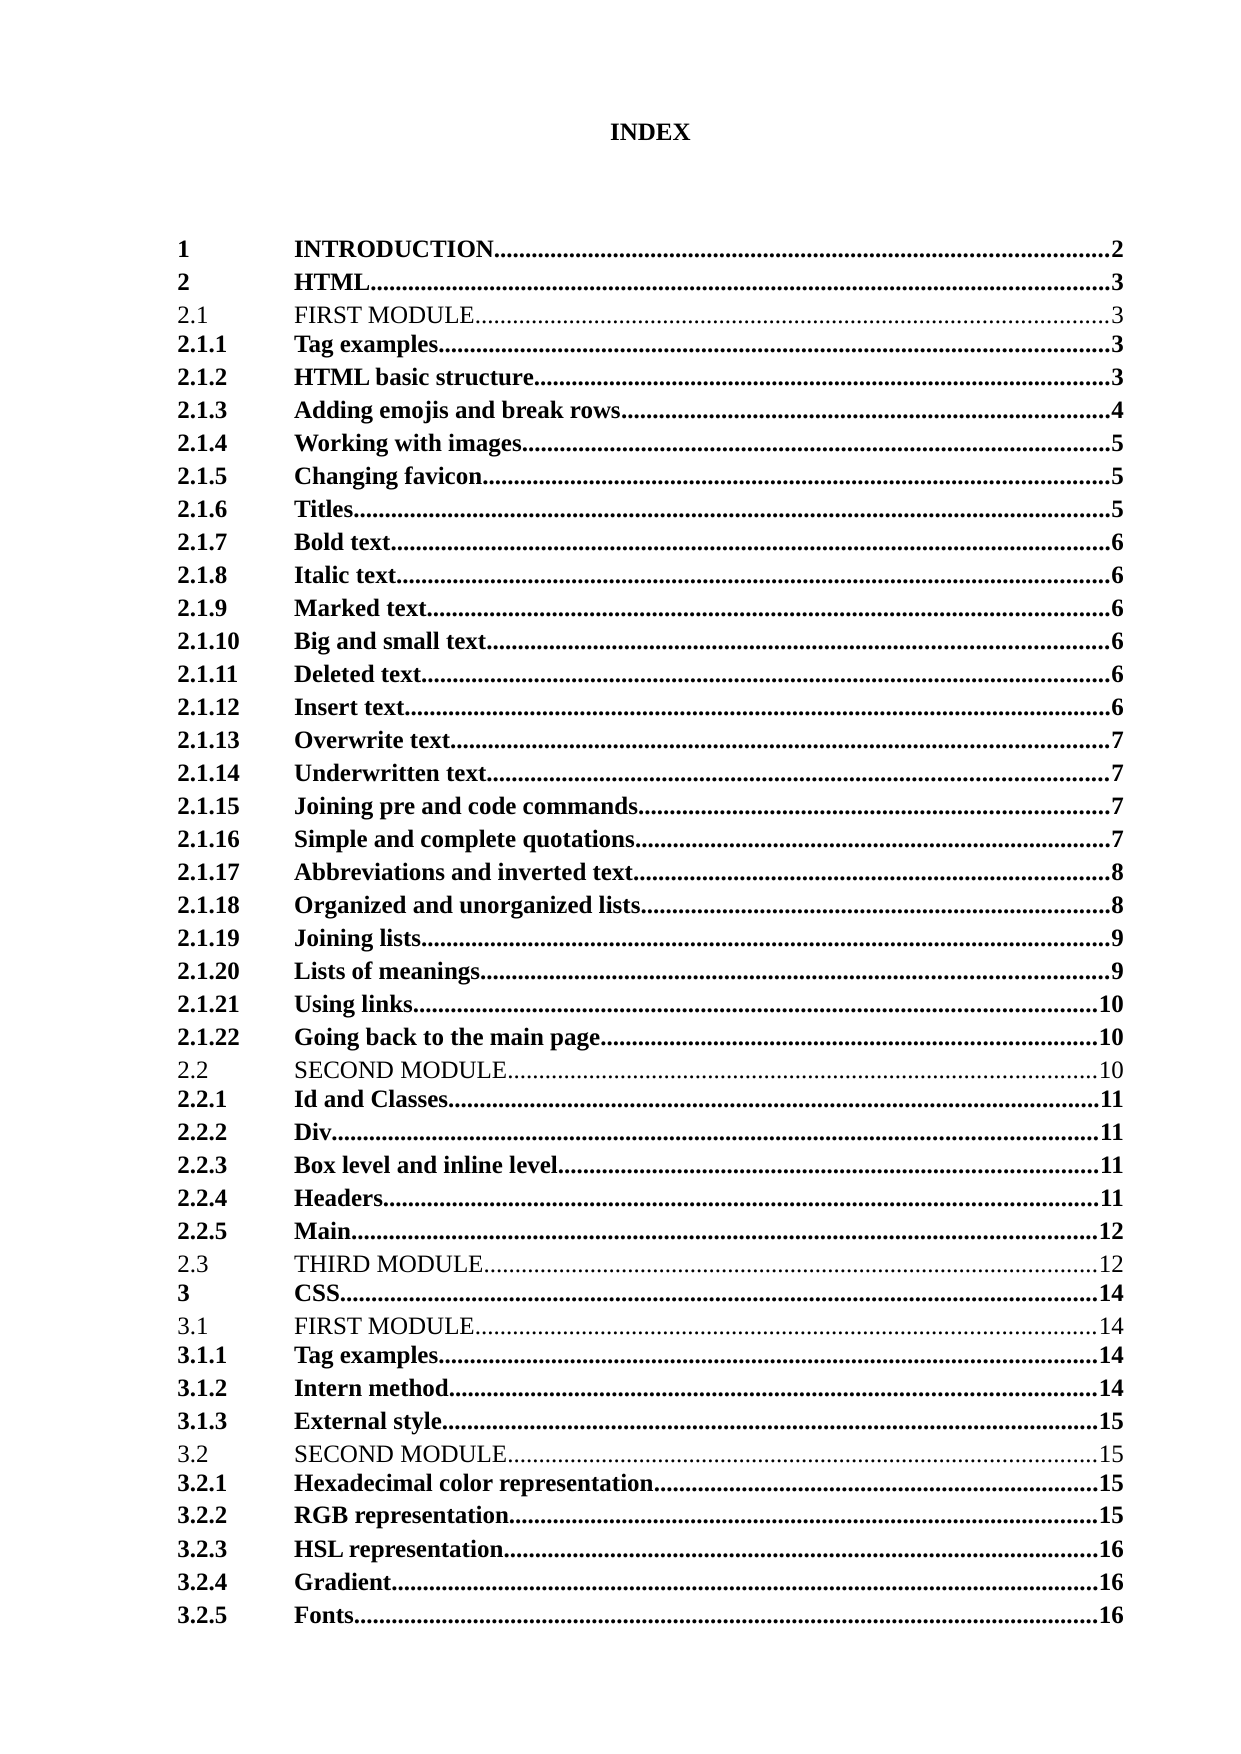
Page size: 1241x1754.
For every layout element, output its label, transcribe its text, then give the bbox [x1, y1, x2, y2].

text 2.1.22 Going back to the main page 10 [177, 1022, 1123, 1051]
text 1 Introduction 2 [177, 234, 1123, 263]
text 3.2 second module 15 [177, 1439, 1123, 1468]
text 2.1.8 Italic text 6 [177, 560, 1123, 589]
text 2.1.21 Using links 10 [177, 989, 1123, 1018]
text 2.1.2 HTML basic structure 3 [177, 362, 1123, 391]
text 2.1.13 Overwrite text 7 [177, 725, 1123, 754]
text 2.2.3 Box level and inline level 11 [177, 1150, 1123, 1179]
text 3 css 14 [177, 1278, 1123, 1307]
text 2.2.2 Div 11 [177, 1117, 1123, 1146]
text 2.1.17 Abbreviations and inverted text 8 [177, 857, 1123, 886]
text 2.2.5 Main 12 [177, 1216, 1123, 1245]
text 2.1.12 Insert text 6 [177, 692, 1123, 721]
text 2.3 Third MODULE 12 [177, 1249, 1123, 1278]
text 3.1 FIRST MODULE 14 [177, 1311, 1123, 1340]
text 2.1.14 Underwritten text 7 [177, 758, 1123, 787]
text 2.1.5 Changing favicon 5 [177, 461, 1123, 490]
text 2.1.19 Joining lists 9 [177, 923, 1123, 952]
text 2.2.4 Headers 11 [177, 1183, 1123, 1212]
text 3.1.2 Intern method 14 [177, 1373, 1123, 1402]
text 3.2.2 RGB representation 15 [177, 1501, 1123, 1529]
text 2.1.1 Tag examples 3 [177, 329, 1123, 358]
text 2.1.4 Working with images 5 [177, 428, 1123, 457]
text 3.2.4 Gradient 16 [177, 1567, 1123, 1595]
text 2.1 First module 3 [177, 300, 1123, 329]
text 3.2.5 Fonts 16 [177, 1600, 1123, 1628]
text 2.2 Second Module 10 [177, 1055, 1123, 1084]
text 3.2.1 Hexadecimal color representation 15 [177, 1468, 1123, 1496]
text 3.1.1 Tag examples 14 [177, 1340, 1123, 1368]
text 2.1.15 Joining pre and code commands 7 [177, 791, 1123, 820]
text 2.1.6 Titles 5 [177, 494, 1123, 523]
text 2.1.3 Adding emojis and break rows 4 [177, 395, 1123, 424]
text 3.2.3 HSL representation 16 [177, 1534, 1123, 1562]
text 2.1.18 Organized and unorganized lists 8 [177, 890, 1123, 919]
text 2.1.20 Lists of meanings 9 [177, 956, 1123, 985]
text 2.2.1 Id and Classes 11 [177, 1084, 1123, 1113]
subtitle Index [177, 117, 1123, 146]
text 2.1.11 Deleted text 6 [177, 659, 1123, 688]
text 3.1.3 External style 15 [177, 1406, 1123, 1434]
text 2 HTML 3 [177, 267, 1123, 296]
text 2.1.9 Marked text 6 [177, 593, 1123, 622]
text 2.1.7 Bold text 6 [177, 527, 1123, 556]
text 2.1.16 Simple and complete quotations 7 [177, 824, 1123, 853]
text 2.1.10 Big and small text 6 [177, 626, 1123, 655]
